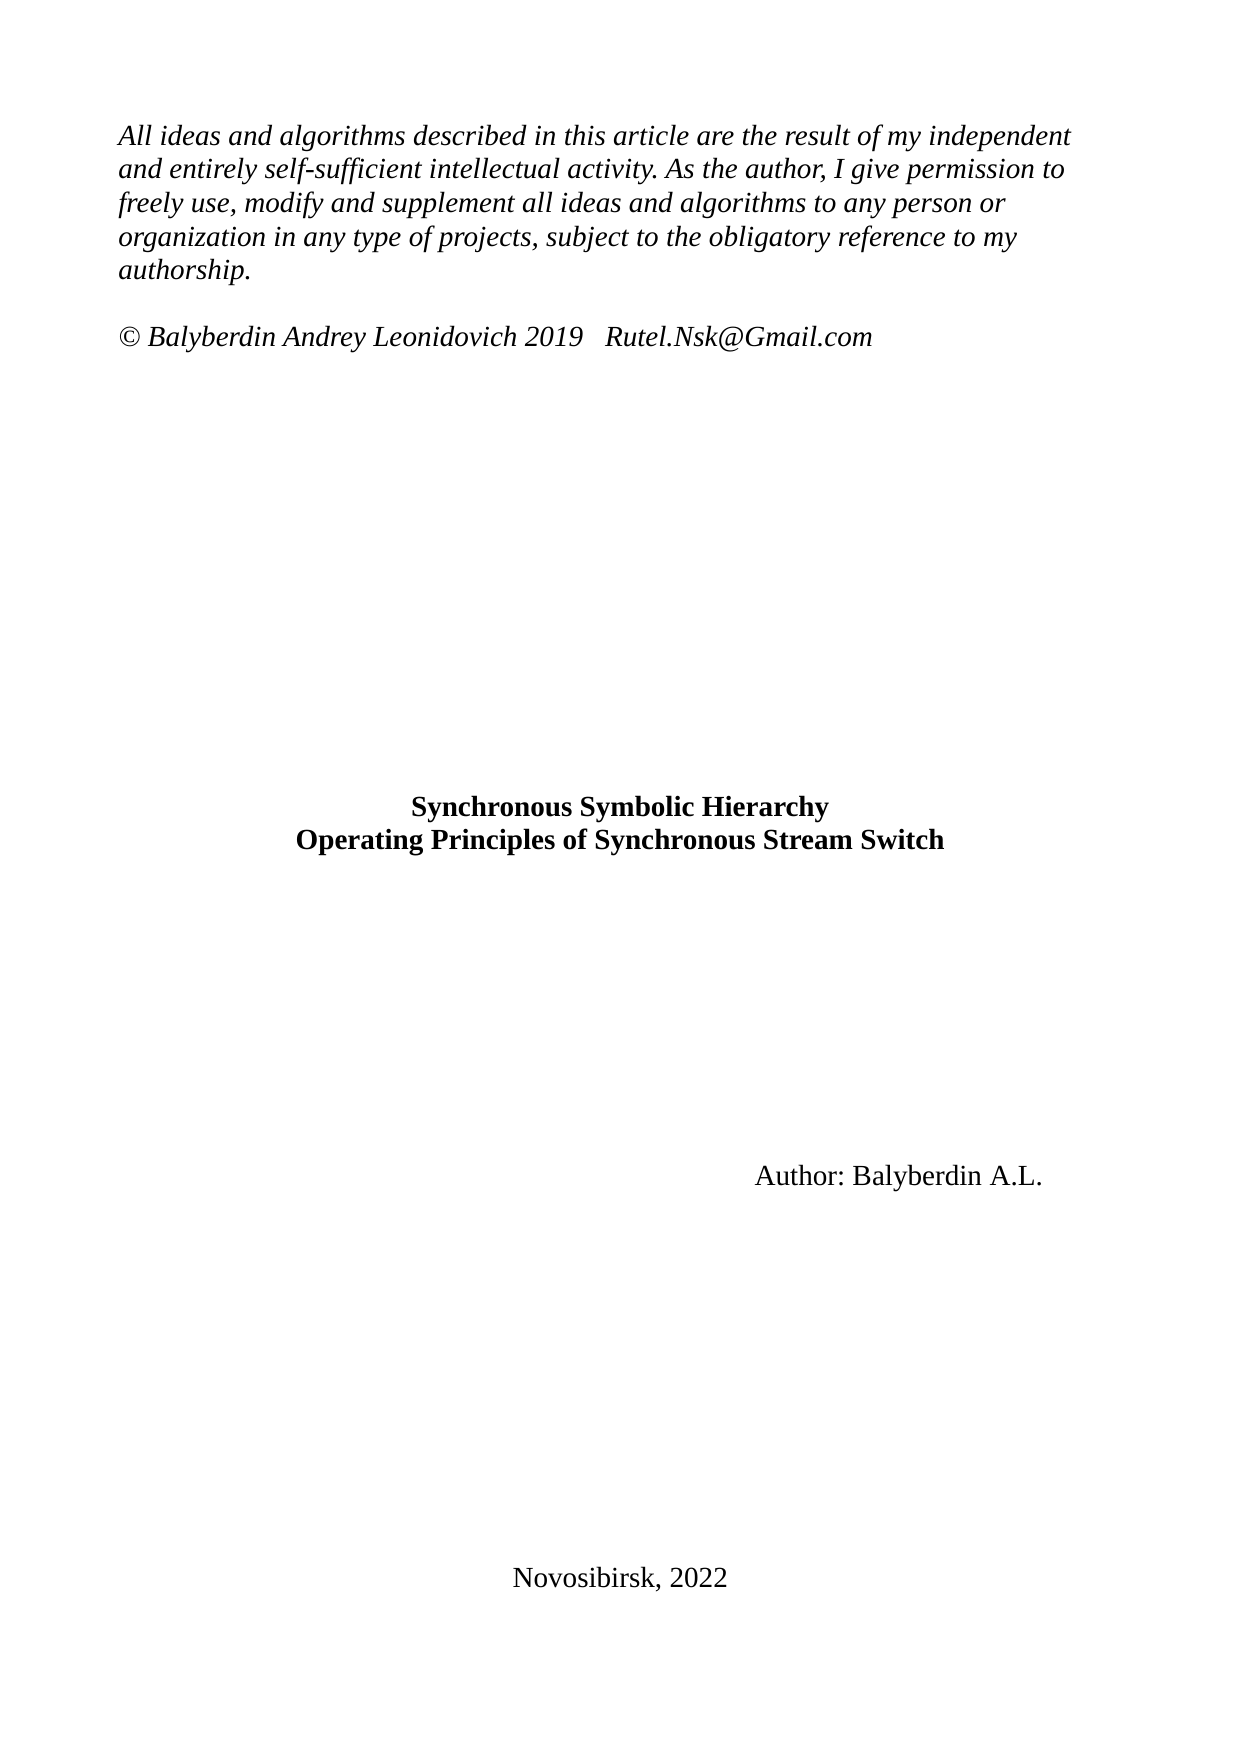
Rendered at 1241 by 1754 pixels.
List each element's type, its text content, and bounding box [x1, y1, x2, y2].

text Novosibirsk, 2022 [118, 1560, 1122, 1594]
text All ideas and algorithms described in this article are the result of my independent and entirely self-sufficient intellectual activity. As the author, I give permission to freely use, modify and supplement all ideas and algorithms to any person or organization in any type of projects, subject to the obligatory reference to my authorship. [118, 118, 1122, 286]
text Author: Balyberdin А.L. [118, 1158, 1122, 1191]
text Operating Principles of Synchronous Stream Switch [118, 822, 1122, 856]
text Synchronous Symbolic Hierarchy [118, 789, 1122, 822]
text © Balyberdin Andrey Leonidovich 2019 Rutel.Nsk@Gmail.com [118, 319, 1122, 353]
